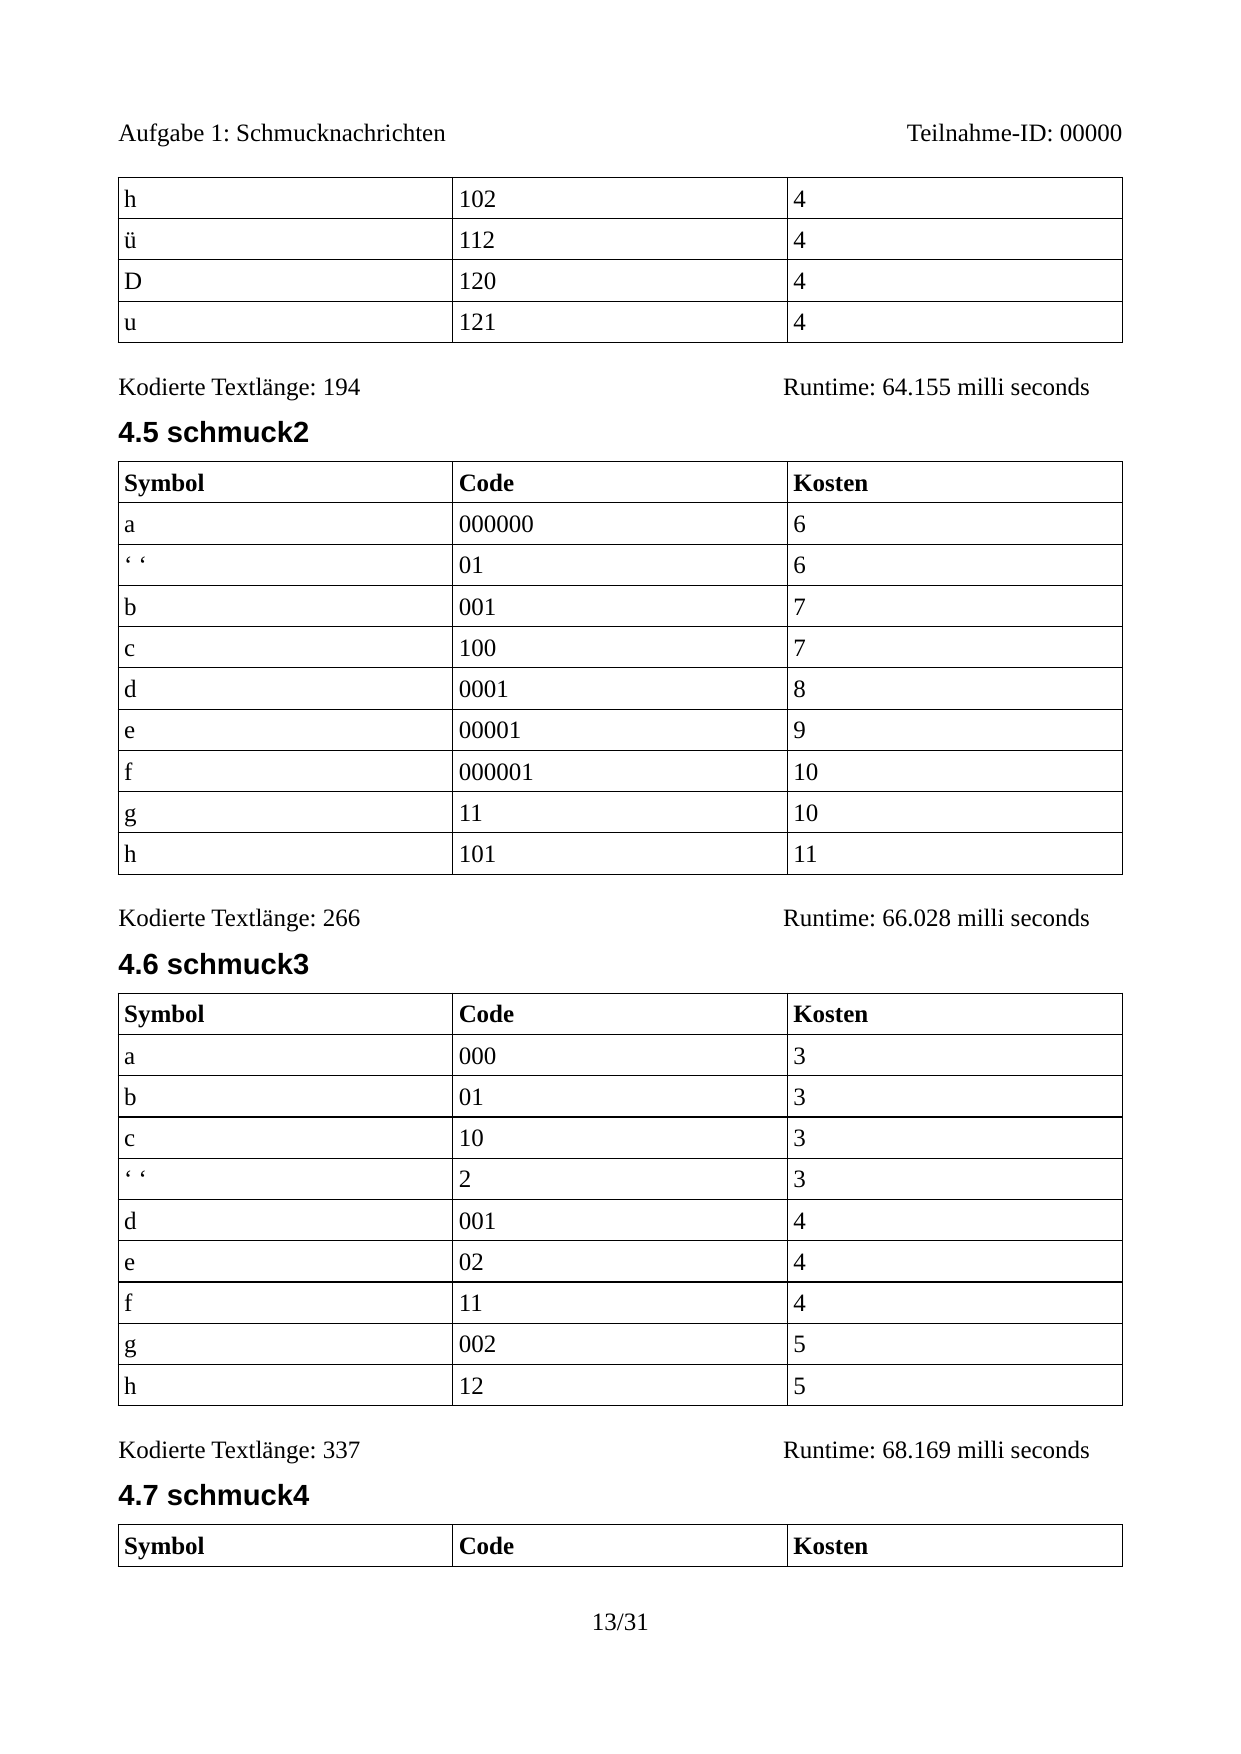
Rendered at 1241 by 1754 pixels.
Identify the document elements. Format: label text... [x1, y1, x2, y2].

table_cell 120 [453, 260, 787, 301]
table_cell 001 [453, 586, 787, 626]
table_cell 4 [788, 1283, 1122, 1323]
table_cell b [119, 586, 452, 626]
table_cell 11 [453, 1283, 787, 1323]
table_cell 9 [788, 710, 1122, 750]
table_cell c [119, 627, 452, 667]
table_cell 5 [788, 1365, 1122, 1405]
table_cell 10 [788, 792, 1122, 832]
table_cell 01 [453, 545, 787, 585]
text Kodierte Textlänge: 337 Runtime: 68.169 milli seconds [118, 1435, 1122, 1464]
table_cell 10 [788, 751, 1122, 791]
table_header Kosten [788, 994, 1122, 1034]
table_cell 3 [788, 1076, 1122, 1116]
table_cell 11 [788, 833, 1122, 873]
table_cell 000001 [453, 751, 787, 791]
table_cell 01 [453, 1076, 787, 1116]
table_cell 7 [788, 586, 1122, 626]
table_cell 6 [788, 503, 1122, 543]
table_cell g [119, 1324, 452, 1364]
table_cell 3 [788, 1035, 1122, 1075]
table_cell d [119, 668, 452, 708]
table_cell f [119, 751, 452, 791]
table_header Symbol [119, 462, 452, 502]
table_cell 121 [453, 302, 787, 342]
table_header Symbol [119, 1525, 452, 1566]
table_cell 2 [453, 1159, 787, 1199]
table_cell a [119, 1035, 452, 1075]
table_cell b [119, 1076, 452, 1116]
table_cell 0001 [453, 668, 787, 708]
table_cell h [119, 1365, 452, 1405]
table_cell 4 [788, 1241, 1122, 1281]
table_cell ü [119, 219, 452, 259]
table_cell h [119, 178, 452, 218]
text Kodierte Textlänge: 266 Runtime: 66.028 milli seconds [118, 903, 1122, 932]
table_cell 5 [788, 1324, 1122, 1364]
table_cell c [119, 1118, 452, 1158]
table_header Kosten [788, 1525, 1122, 1566]
table_cell D [119, 260, 452, 301]
table_cell 4 [788, 178, 1122, 218]
table_cell e [119, 710, 452, 750]
table_cell e [119, 1241, 452, 1281]
table_cell 10 [453, 1118, 787, 1158]
table_cell g [119, 792, 452, 832]
table_cell ‘ ‘ [119, 1159, 452, 1199]
table_cell 6 [788, 545, 1122, 585]
table_cell u [119, 302, 452, 342]
table_cell 02 [453, 1241, 787, 1281]
table_cell 11 [453, 792, 787, 832]
table_cell 112 [453, 219, 787, 259]
table_cell 7 [788, 627, 1122, 667]
table_cell h [119, 833, 452, 873]
table_cell d [119, 1200, 452, 1240]
table_cell 102 [453, 178, 787, 218]
table_cell a [119, 503, 452, 543]
subtitle 4.7 schmuck4 [118, 1478, 1122, 1512]
table_cell 3 [788, 1118, 1122, 1158]
subtitle 4.5 schmuck2 [118, 415, 1122, 448]
table_header Kosten [788, 462, 1122, 502]
table_cell 000 [453, 1035, 787, 1075]
table_cell 001 [453, 1200, 787, 1240]
table_header Code [453, 462, 787, 502]
table_cell 00001 [453, 710, 787, 750]
table_cell 8 [788, 668, 1122, 708]
table_cell 101 [453, 833, 787, 873]
table_cell 4 [788, 302, 1122, 342]
table_cell 4 [788, 260, 1122, 301]
table_cell 12 [453, 1365, 787, 1405]
table_cell 4 [788, 219, 1122, 259]
table_cell 4 [788, 1200, 1122, 1240]
table_cell 002 [453, 1324, 787, 1364]
table_cell 000000 [453, 503, 787, 543]
table_cell 3 [788, 1159, 1122, 1199]
table_cell ‘ ‘ [119, 545, 452, 585]
table_cell 100 [453, 627, 787, 667]
table_header Code [453, 1525, 787, 1566]
text Kodierte Textlänge: 194 Runtime: 64.155 milli seconds [118, 372, 1122, 400]
table_cell f [119, 1283, 452, 1323]
subtitle 4.6 schmuck3 [118, 947, 1122, 980]
table_header Symbol [119, 994, 452, 1034]
table_header Code [453, 994, 787, 1034]
